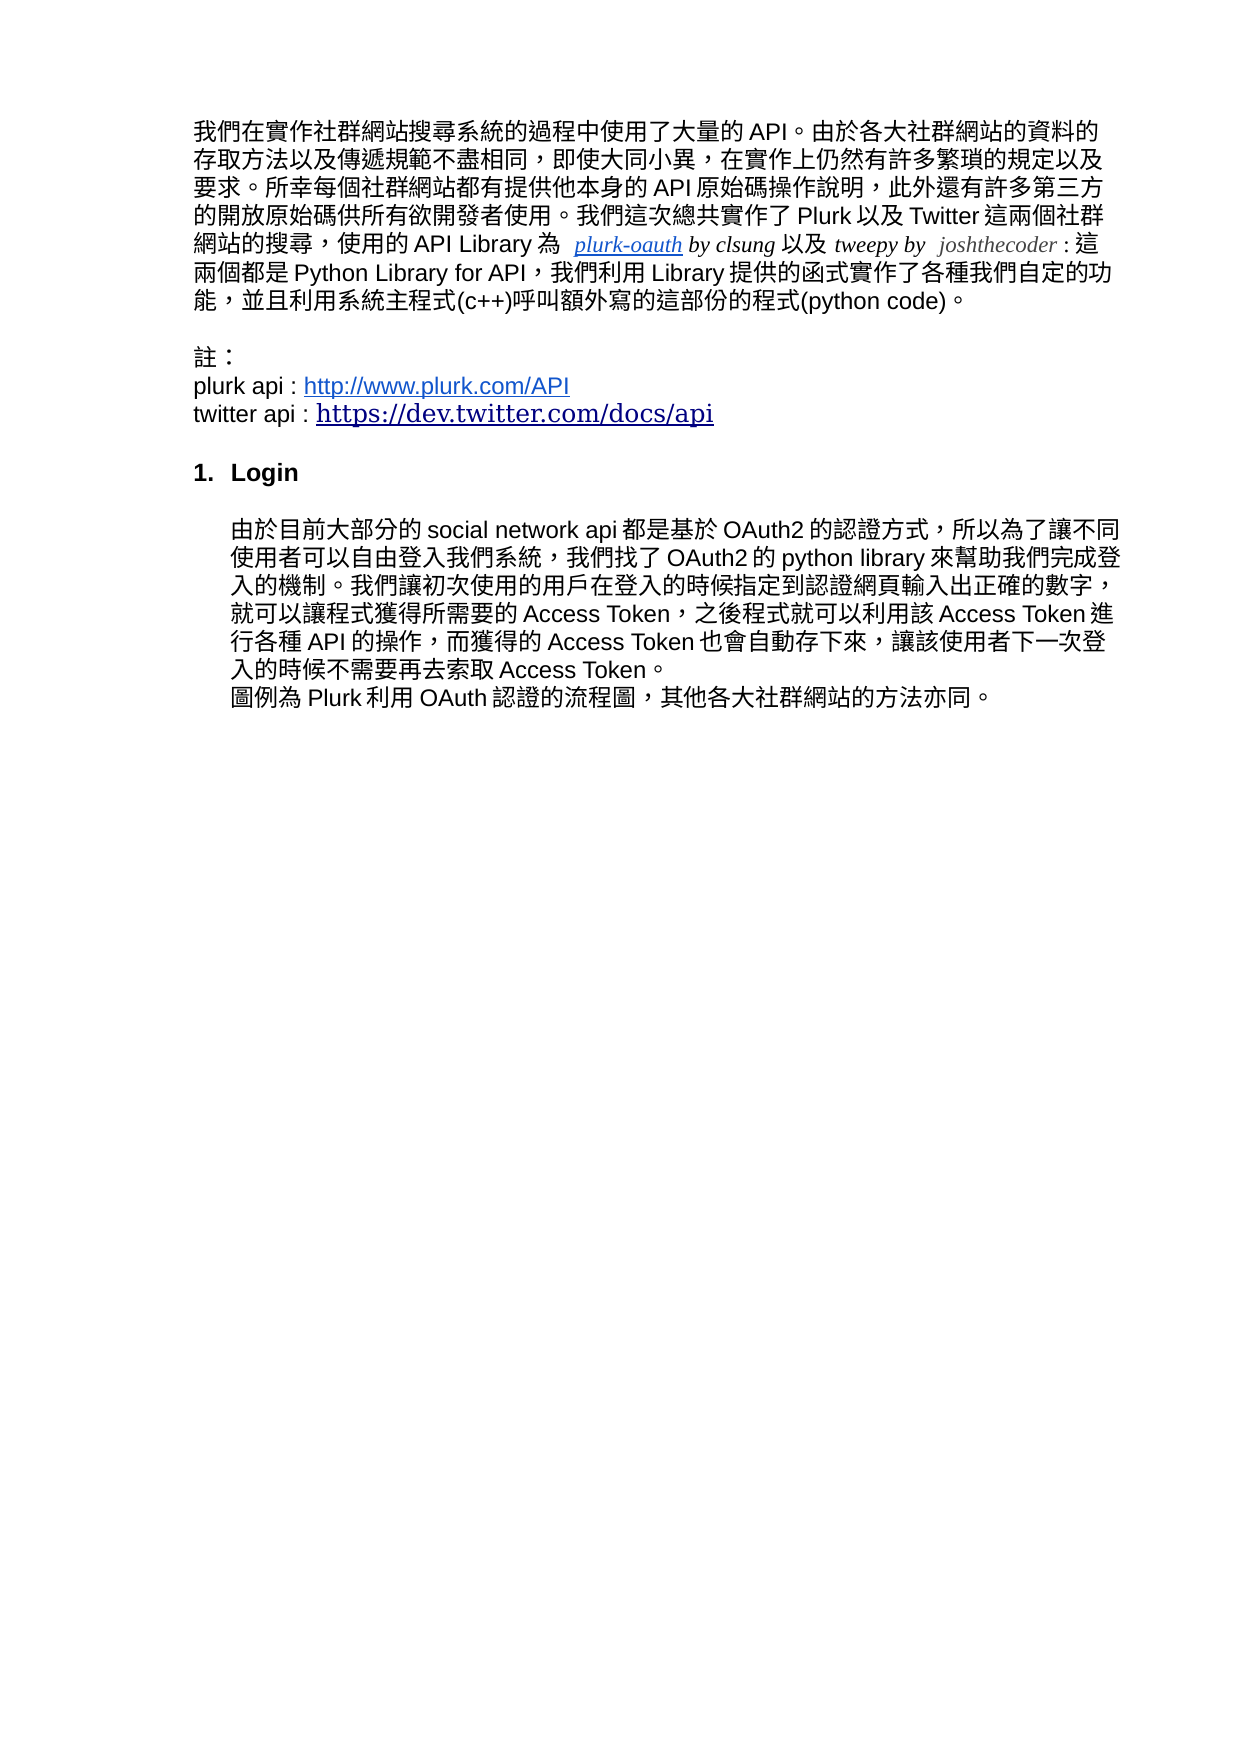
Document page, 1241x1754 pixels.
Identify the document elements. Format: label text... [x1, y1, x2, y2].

list 圖例為Plurk利用OAuth認證的流程圖，其他各大社群網站的方法亦同。 [193, 684, 1122, 712]
list Login [193, 458, 1122, 487]
list 我們在實作社群網站搜尋系統的過程中使用了大量的API。由於各大社群網站的資料的存取方法以及傳遞規範不盡相同，即使大同小異，在實作上仍然有許多繁瑣的規定以及要求。所幸每個社群網站都有提供他本身的API原始碼操作說明，此外還有許多第三方的開放原始碼供所有欲開發者使用。我們這次總共實作了Plurk以及Twitter這兩個社群網站的搜尋，使用的API Library為 plurk-oauth by clsung 以及 tweepy by joshthecoder : 這兩個都是Python Library for API，我們利用Library提供的函式實作了各種我們自定的功能，並且利用系統主程式(c++)呼叫額外寫的這部份的程式(python code)。 [156, 118, 1122, 344]
list 由於目前大部分的social network api都是基於OAuth2的認證方式，所以為了讓不同使用者可以自由登入我們系統，我們找了OAuth2的python library來幫助我們完成登入的機制。我們讓初次使用的用戶在登入的時候指定到認證網頁輸入出正確的數字，就可以讓程式獲得所需要的Access Token，之後程式就可以利用該Access Token進行各種API的操作，而獲得的Access Token也會自動存下來，讓該使用者下一次登入的時候不需要再去索取Access Token。 [193, 516, 1122, 684]
list 註： plurk api : http://www.plurk.com/API twitter api : https://dev.twitter.com/docs/api [156, 344, 1122, 429]
